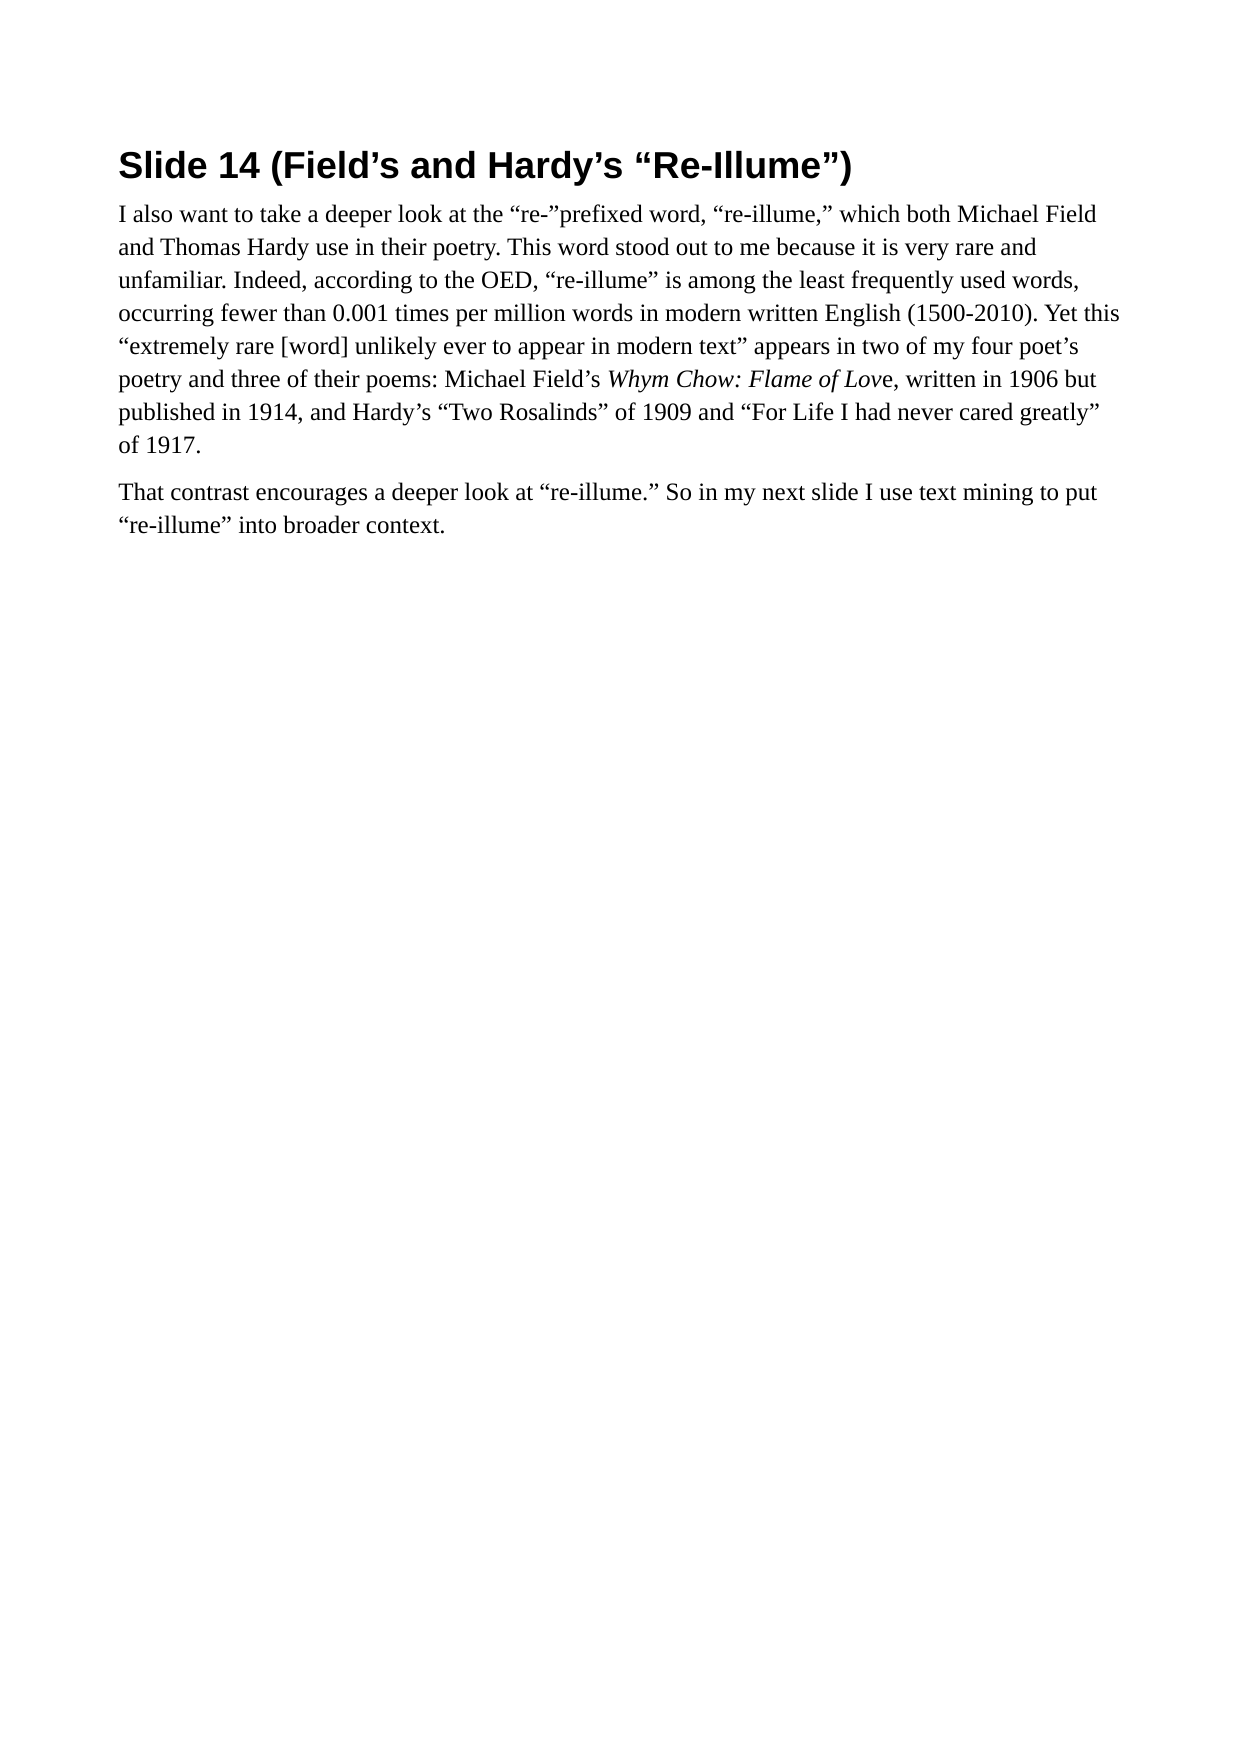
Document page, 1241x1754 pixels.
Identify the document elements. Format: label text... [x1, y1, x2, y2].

text I also want to take a deeper look at the “re-”prefixed word, “re-illume,” which both Michael Field and Thomas Hardy use in their poetry. This word stood out to me because it is very rare and unfamiliar. Indeed, according to the OED, “re-illume” is among the least frequently used words, occurring fewer than 0.001 times per million words in modern written English (1500-2010). Yet this “extremely rare [word] unlikely ever to appear in modern text” appears in two of my four poet’s poetry and three of their poems: Michael Field’s Whym Chow: Flame of Love, written in 1906 but published in 1914, and Hardy’s “Two Rosalinds” of 1909 and “For Life I had never cared greatly” of 1917. [118, 199, 1122, 459]
subtitle Slide 14 (Field’s and Hardy’s “Re-Illume”) [118, 143, 1122, 186]
text That contrast encourages a deeper look at “re-illume.” So in my next slide I use text mining to put “re-illume” into broader context. [118, 477, 1122, 539]
